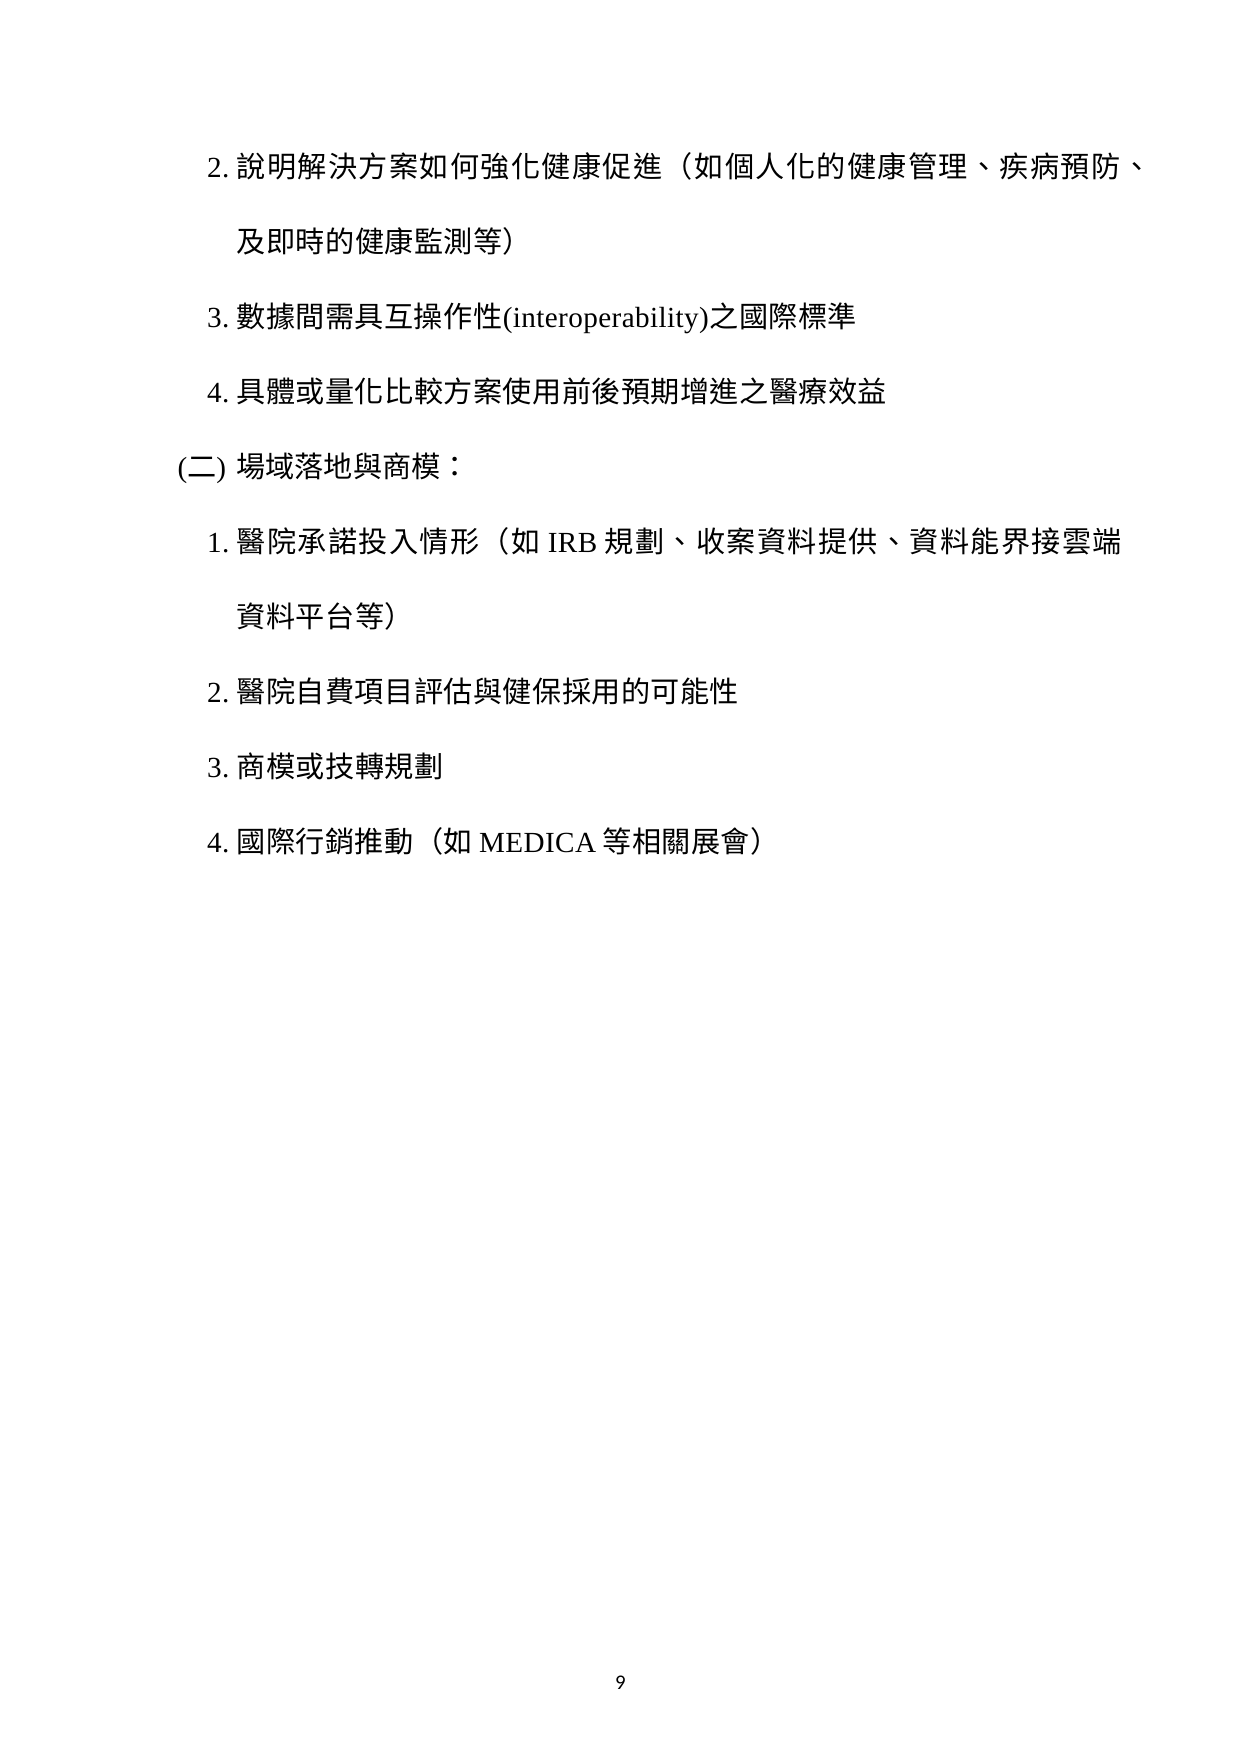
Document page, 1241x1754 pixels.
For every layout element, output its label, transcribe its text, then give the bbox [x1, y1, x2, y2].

list 商模或技轉規劃 [207, 727, 1122, 802]
list 國際行銷推動（如MEDICA等相關展會） [207, 802, 1122, 877]
list 醫院自費項目評估與健保採用的可能性 [207, 652, 1122, 727]
list 場域落地與商模： [177, 427, 1122, 502]
list 說明解決方案如何強化健康促進（如個人化的健康管理、疾病預防、及即時的健康監測等） [207, 127, 1122, 277]
list 數據間需具互操作性(interoperability)之國際標準 [207, 277, 1122, 352]
list 具體或量化比較方案使用前後預期增進之醫療效益 [207, 352, 1122, 427]
list 醫院承諾投入情形（如IRB規劃、收案資料提供、資料能界接雲端資料平台等） [207, 502, 1122, 652]
